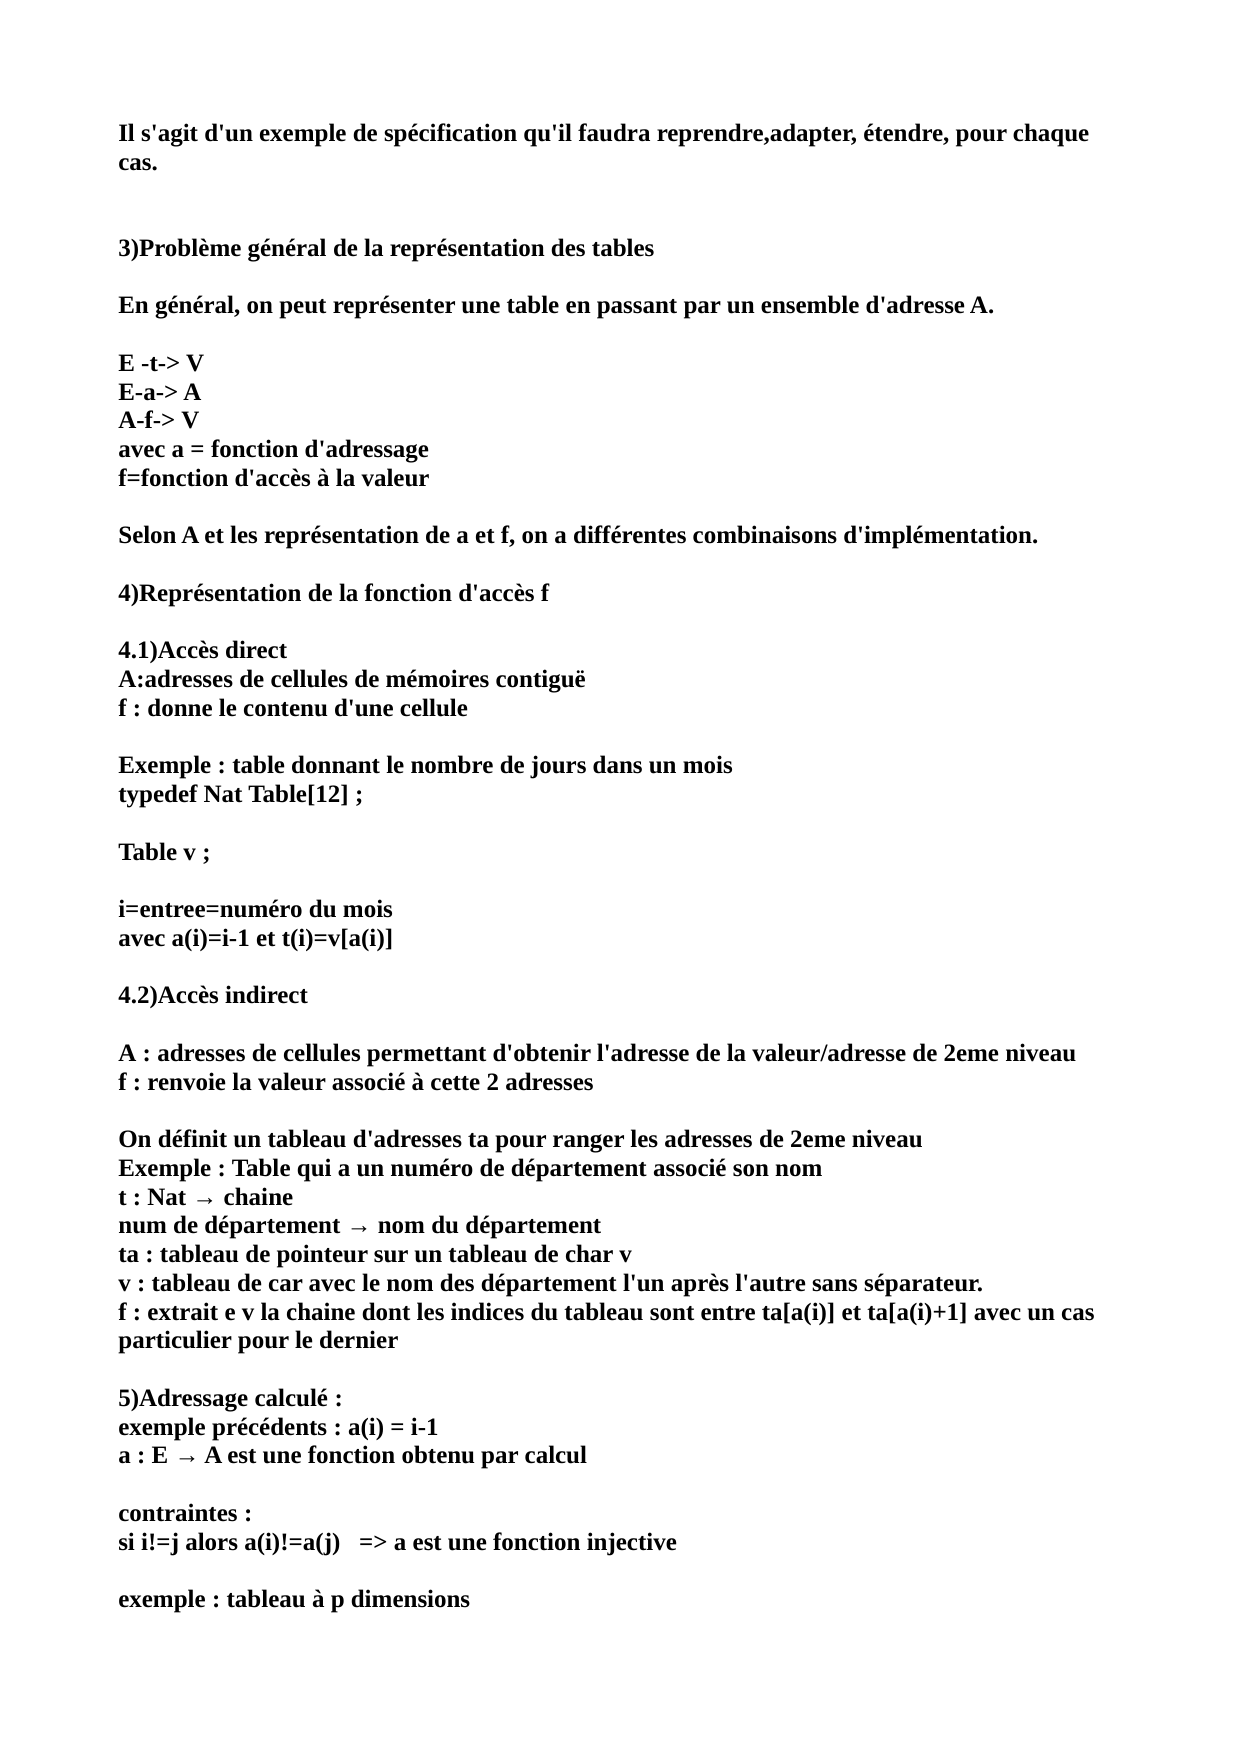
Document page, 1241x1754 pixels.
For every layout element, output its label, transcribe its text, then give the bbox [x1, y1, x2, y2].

text a : E → A est une fonction obtenu par calcul [118, 1441, 1122, 1469]
text f : extrait e v la chaine dont les indices du tableau sont entre ta[a(i)] et ta[a(i)+1] avec un cas particulier pour le dernier [118, 1297, 1122, 1354]
text Exemple : table donnant le nombre de jours dans un mois [118, 751, 1122, 779]
text On définit un tableau d'adresses ta pour ranger les adresses de 2eme niveau [118, 1124, 1122, 1153]
text A-f-> V [118, 406, 1122, 434]
text ta : tableau de pointeur sur un tableau de char v [118, 1239, 1122, 1268]
text exemple précédents : a(i) = i-1 [118, 1412, 1122, 1441]
text contraintes : [118, 1498, 1122, 1527]
text Exemple : Table qui a un numéro de département associé son nom [118, 1153, 1122, 1182]
text En général, on peut représenter une table en passant par un ensemble d'adresse A. [118, 291, 1122, 319]
text 4.2)Accès indirect [118, 981, 1122, 1009]
text f=fonction d'accès à la valeur [118, 463, 1122, 492]
text typedef Nat Table[12] ; [118, 779, 1122, 808]
text Il s'agit d'un exemple de spécification qu'il faudra reprendre,adapter, étendre, pour chaque cas. [118, 118, 1122, 176]
text 4.1)Accès direct [118, 636, 1122, 664]
text Table v ; [118, 837, 1122, 866]
text i=entree=numéro du mois [118, 894, 1122, 923]
text 5)Adressage calculé : [118, 1383, 1122, 1412]
text f : donne le contenu d'une cellule [118, 693, 1122, 722]
text f : renvoie la valeur associé à cette 2 adresses [118, 1067, 1122, 1096]
text avec a = fonction d'adressage [118, 434, 1122, 463]
text 4)Représentation de la fonction d'accès f [118, 578, 1122, 607]
text Selon A et les représentation de a et f, on a différentes combinaisons d'implémentation. [118, 521, 1122, 549]
text E -t-> V [118, 348, 1122, 377]
text A:adresses de cellules de mémoires contiguë [118, 664, 1122, 693]
text E-a-> A [118, 377, 1122, 406]
text v : tableau de car avec le nom des département l'un après l'autre sans séparateur. [118, 1268, 1122, 1297]
text exemple : tableau à p dimensions [118, 1584, 1122, 1613]
text A : adresses de cellules permettant d'obtenir l'adresse de la valeur/adresse de 2eme niveau [118, 1038, 1122, 1067]
text num de département → nom du département [118, 1211, 1122, 1239]
text avec a(i)=i-1 et t(i)=v[a(i)] [118, 923, 1122, 952]
text si i!=j alors a(i)!=a(j) => a est une fonction injective [118, 1527, 1122, 1556]
text 3)Problème général de la représentation des tables [118, 233, 1122, 262]
text t : Nat → chaine [118, 1182, 1122, 1211]
